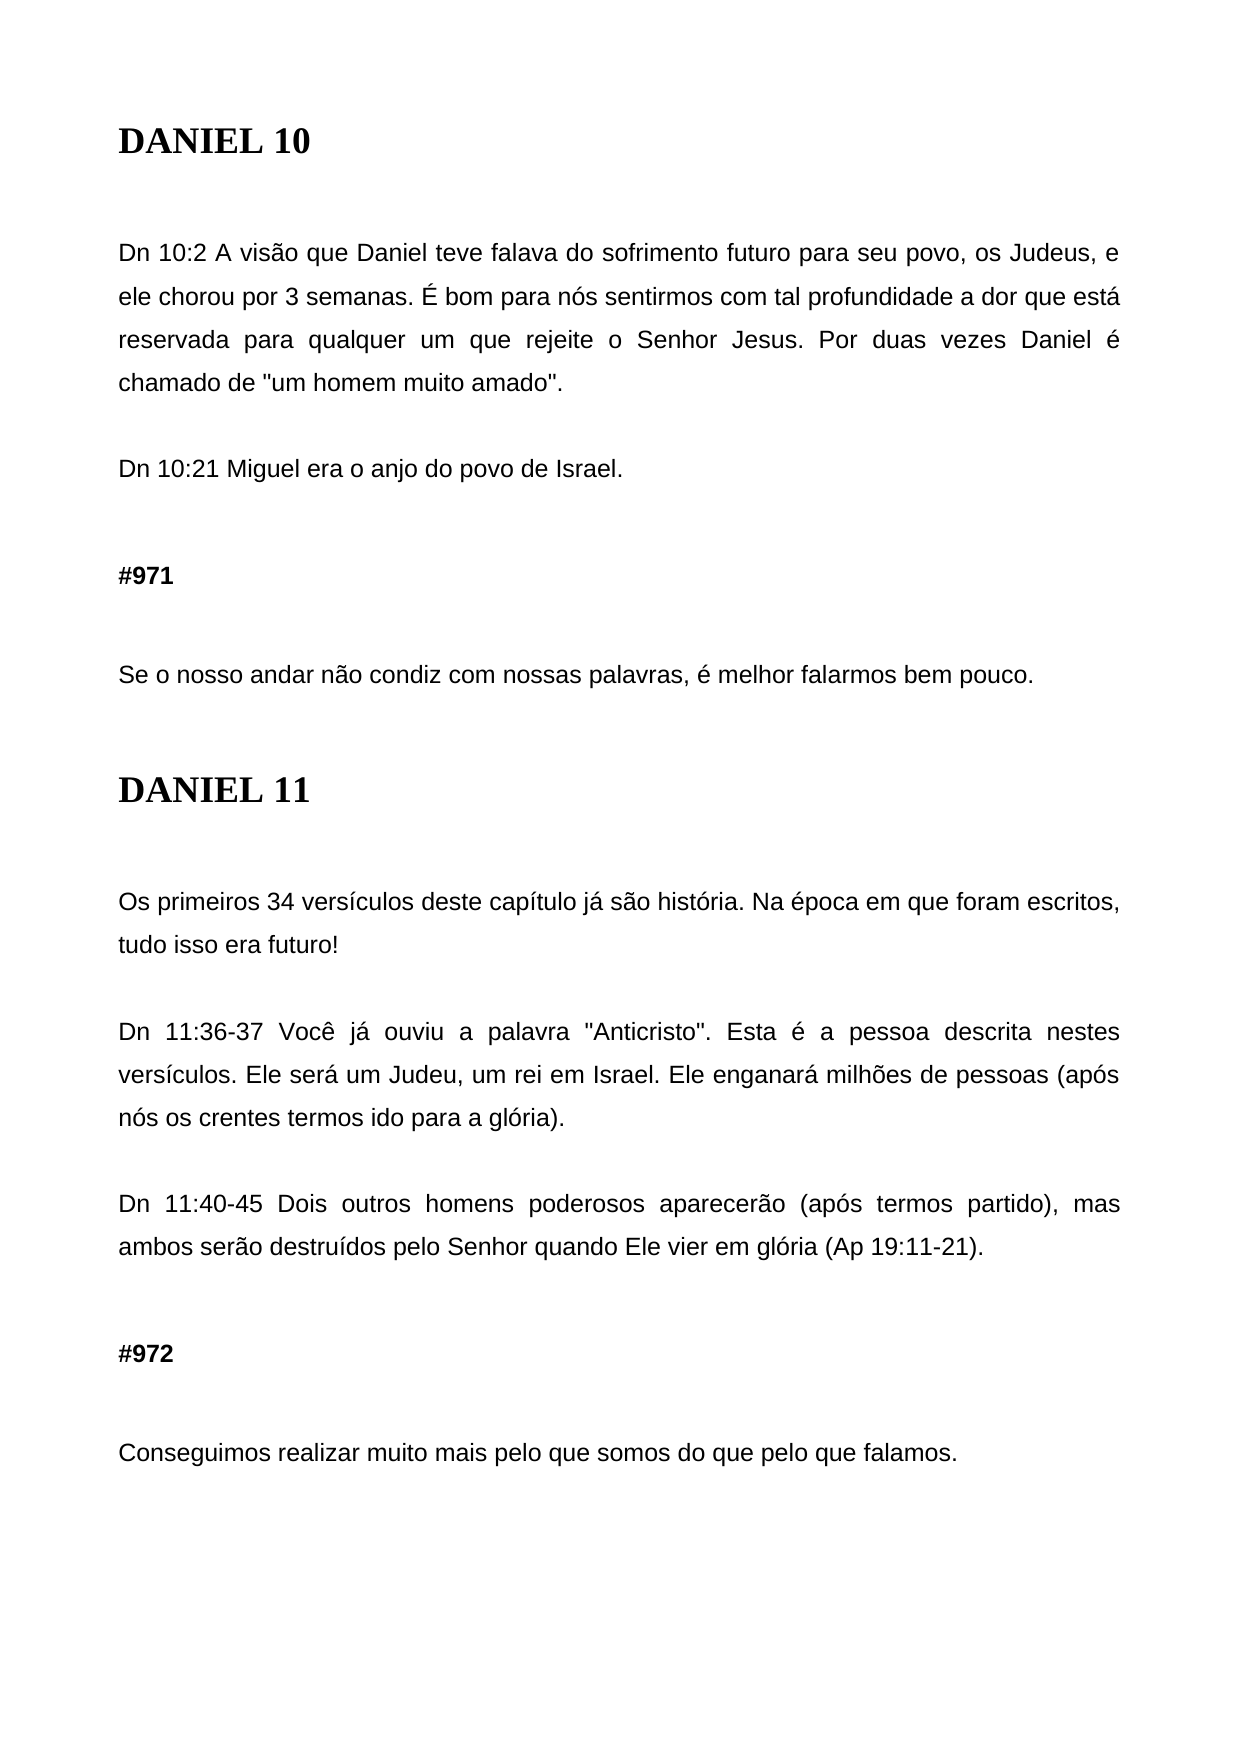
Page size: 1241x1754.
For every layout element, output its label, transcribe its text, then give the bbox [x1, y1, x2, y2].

text Os primeiros 34 versículos deste capítulo já são história. Na época em que foram escritos, tudo isso era futuro! [118, 887, 1122, 959]
text Dn 11:40-45 Dois outros homens poderosos aparecerão (após termos partido), mas ambos serão destruídos pelo Senhor quando Ele vier em glória (Ap 19:11-21). [118, 1189, 1122, 1261]
subtitle #972 [118, 1339, 1122, 1368]
text Dn 11:36-37 Você já ouviu a palavra "Anticristo". Esta é a pessoa descrita nestes versículos. Ele será um Judeu, um rei em Israel. Ele enganará milhões de pessoas (após nós os crentes termos ido para a glória). [118, 1017, 1122, 1132]
subtitle DANIEL 10 [118, 118, 1122, 161]
text Conseguimos realizar muito mais pelo que somos do que pelo que falamos. [118, 1438, 1122, 1467]
text Dn 10:2 A visão que Daniel teve falava do sofrimento futuro para seu povo, os Judeus, e ele chorou por 3 semanas. É bom para nós sentirmos com tal profundidade a dor que está reservada para qualquer um que rejeite o Senhor Jesus. Por duas vezes Daniel é chamado de "um homem muito amado". [118, 238, 1122, 397]
text Se o nosso andar não condiz com nossas palavras, é melhor falarmos bem pouco. [118, 660, 1122, 689]
subtitle #971 [118, 561, 1122, 590]
subtitle DANIEL 11 [118, 767, 1122, 810]
text Dn 10:21 Miguel era o anjo do povo de Israel. [118, 454, 1122, 483]
